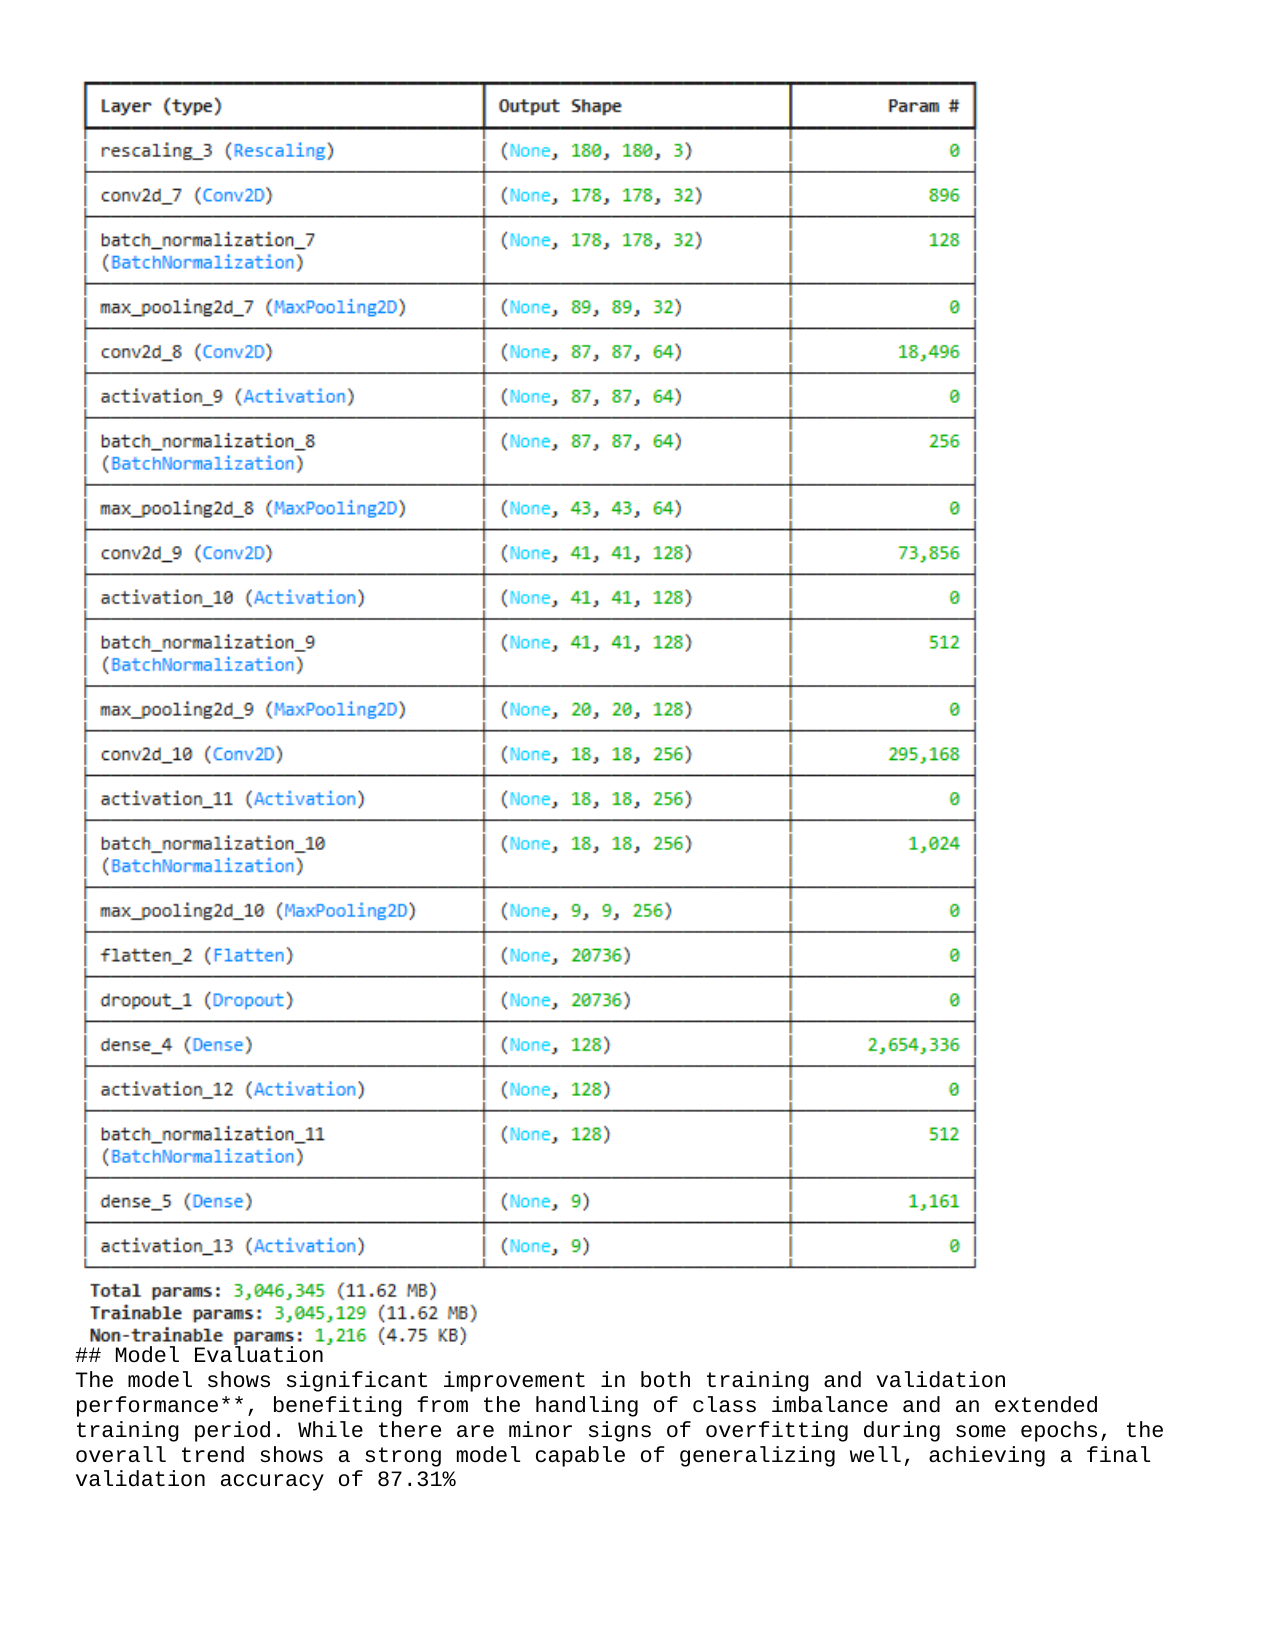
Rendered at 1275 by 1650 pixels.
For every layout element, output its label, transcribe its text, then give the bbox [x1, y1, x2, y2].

text The model shows significant improvement in both training and validation performance**, benefiting from the handling of class imbalance and an extended training period. While there are minor signs of overfitting during some epochs, the overall trend shows a strong model capable of generalizing well, achieving a final validation accuracy of 87.31% [75, 1369, 1200, 1493]
text ## Model Evaluation [75, 1344, 1200, 1369]
